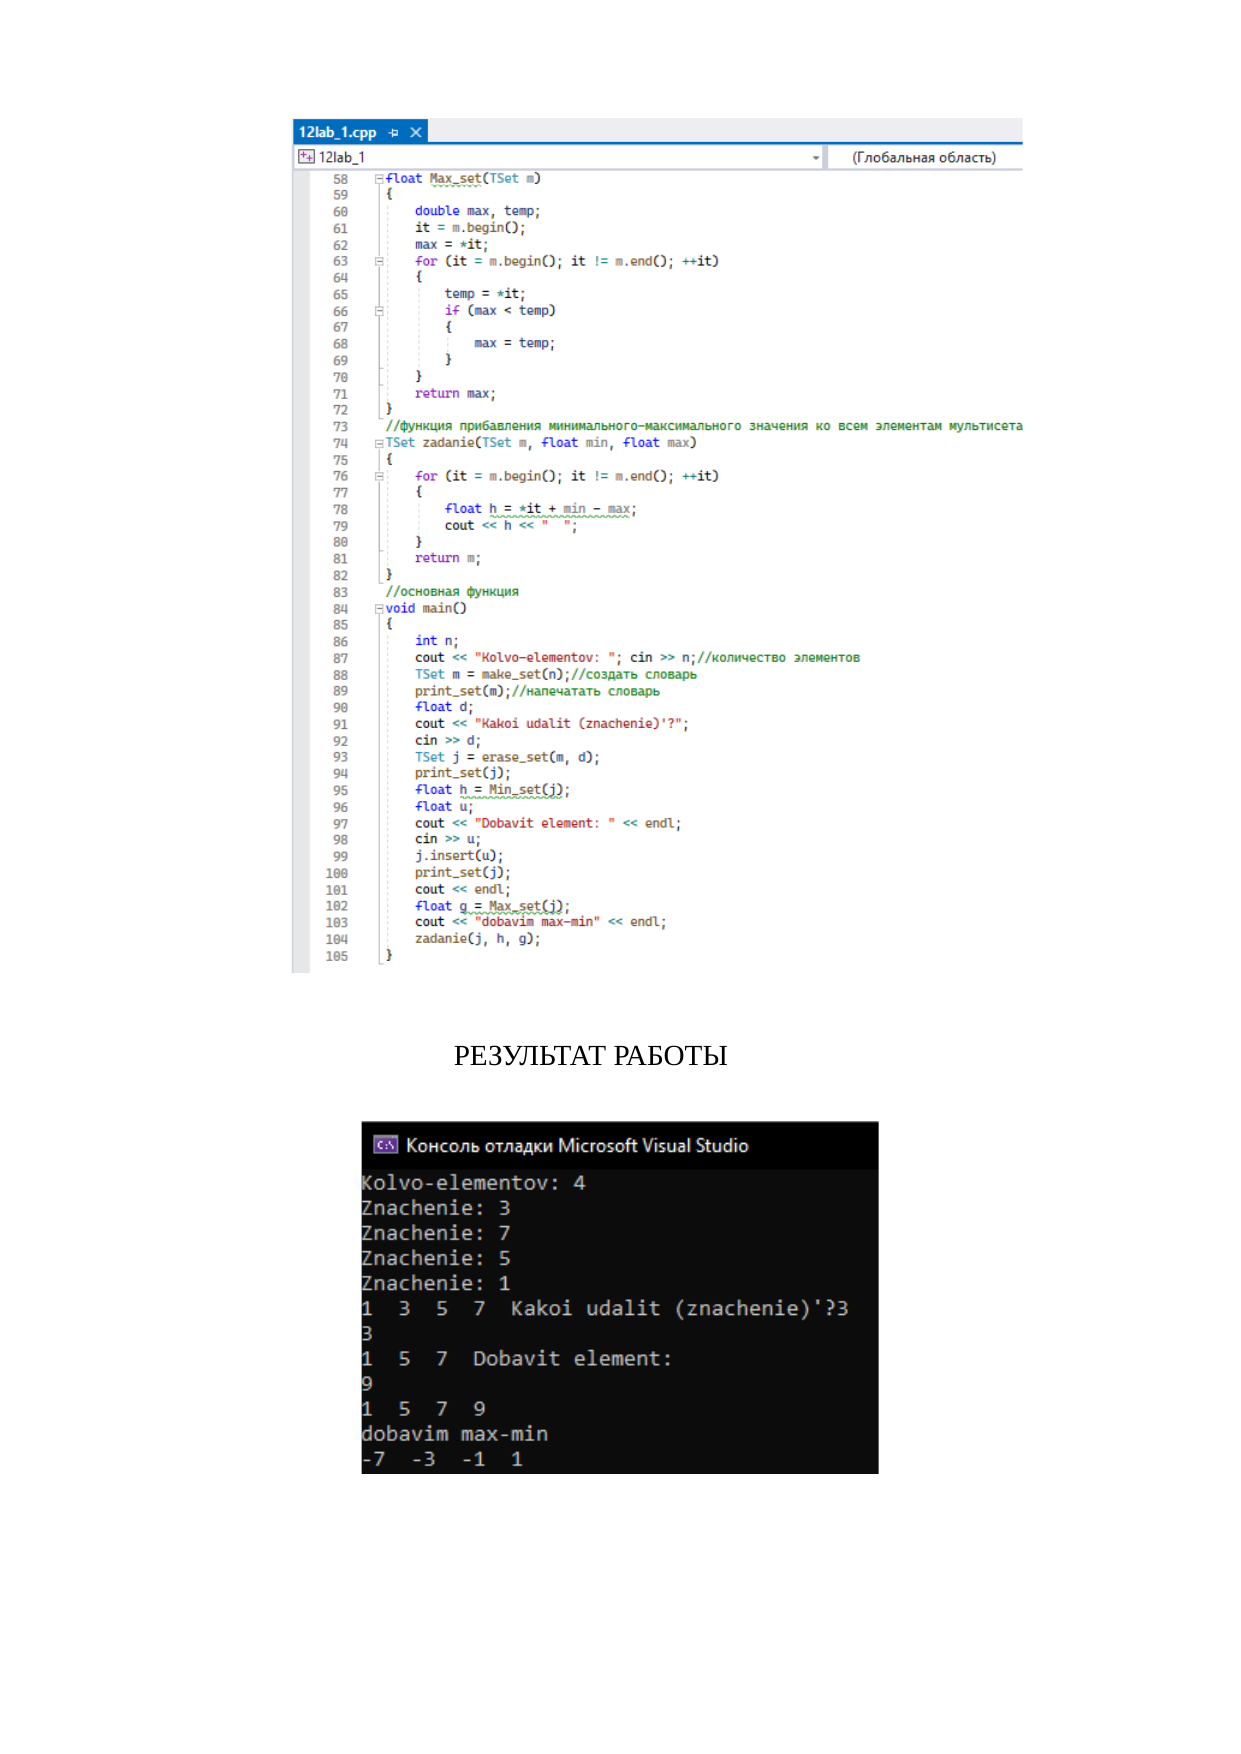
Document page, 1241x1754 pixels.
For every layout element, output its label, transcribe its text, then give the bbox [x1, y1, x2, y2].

picture [291, 118, 1023, 973]
picture [361, 1121, 879, 1474]
text РЕЗУЛЬТАТ РАБОТЫ [59, 1038, 1122, 1071]
